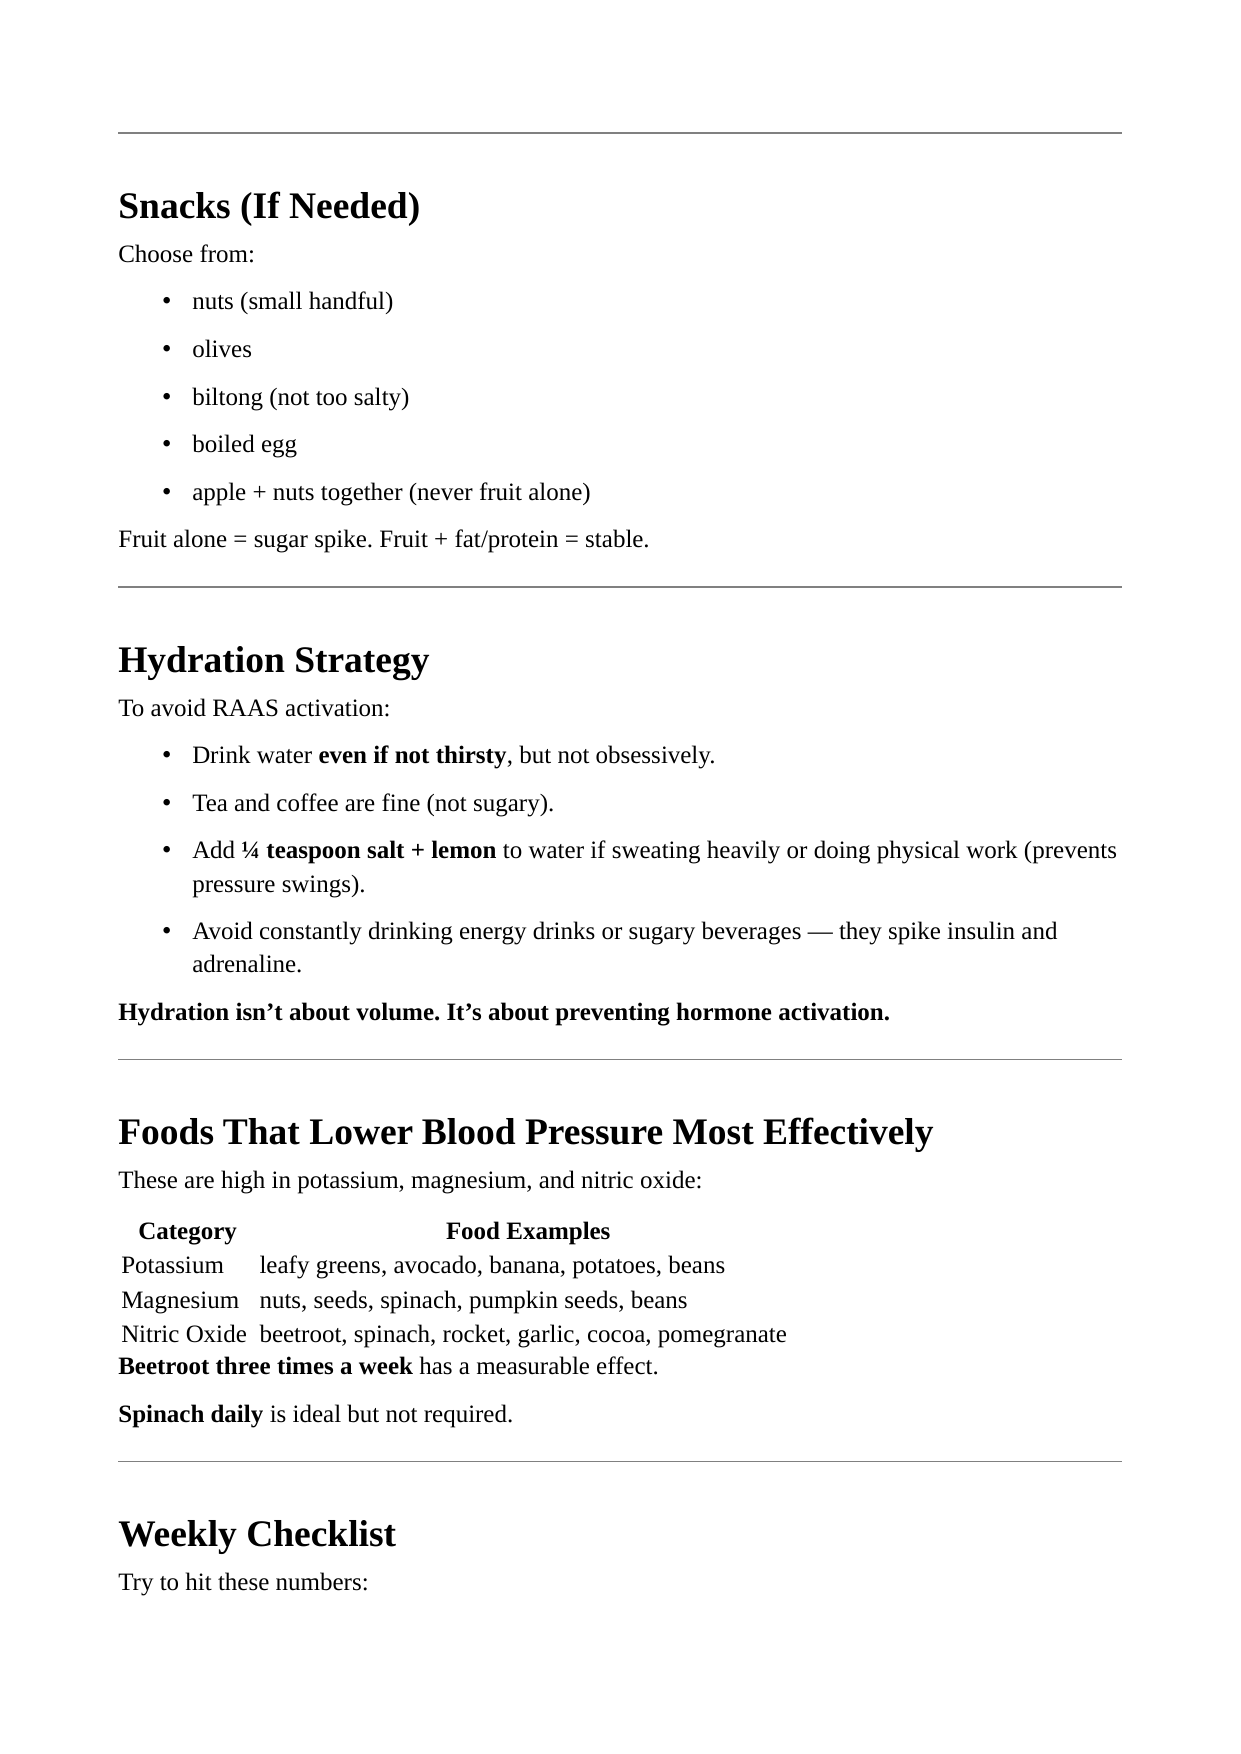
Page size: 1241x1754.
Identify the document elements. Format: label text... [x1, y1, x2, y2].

list nuts (small handful) [162, 286, 1122, 315]
subtitle Foods That Lower Blood Pressure Most Effectively [118, 1109, 1122, 1153]
list apple + nuts together (never fruit alone) [162, 477, 1122, 506]
text Fruit alone = sugar spike. Fruit + fat/protein = stable. [118, 524, 1122, 553]
subtitle Weekly Checklist [118, 1511, 1122, 1554]
list boiled egg [162, 429, 1122, 458]
subtitle Snacks (If Needed) [118, 183, 1122, 226]
text These are high in potassium, magnesium, and nitric oxide: [118, 1165, 1122, 1194]
table_cell beetroot, spinach, rocket, garlic, cocoa, pomegranate [256, 1317, 800, 1351]
list Drink water even if not thirsty, but not obsessively. [162, 740, 1122, 769]
table_cell leafy greens, avocado, banana, potatoes, beans [256, 1248, 800, 1282]
list olives [162, 334, 1122, 363]
text Hydration isn’t about volume. It’s about preventing hormone activation. [118, 997, 1122, 1026]
table_cell Magnesium [118, 1282, 256, 1317]
table_cell Nitric Oxide [118, 1317, 256, 1351]
text Beetroot three times a week has a measurable effect. [118, 1351, 1122, 1380]
text Choose from: [118, 239, 1122, 268]
text To avoid RAAS activation: [118, 693, 1122, 722]
list Tea and coffee are fine (not sugary). [162, 788, 1122, 817]
subtitle Hydration Strategy [118, 637, 1122, 680]
text Spinach daily is ideal but not required. [118, 1399, 1122, 1427]
table_cell nuts, seeds, spinach, pumpkin seeds, beans [256, 1282, 800, 1317]
list biltong (not too salty) [162, 382, 1122, 410]
table_cell Potassium [118, 1248, 256, 1282]
list Avoid constantly drinking energy drinks or sugary beverages — they spike insulin and adrenaline. [162, 916, 1122, 978]
list Add ¼ teaspoon salt + lemon to water if sweating heavily or doing physical work (prevents pressure swings). [162, 836, 1122, 897]
table_header Category [118, 1213, 256, 1247]
text Try to hit these numbers: [118, 1567, 1122, 1596]
table_header Food Examples [256, 1213, 800, 1247]
